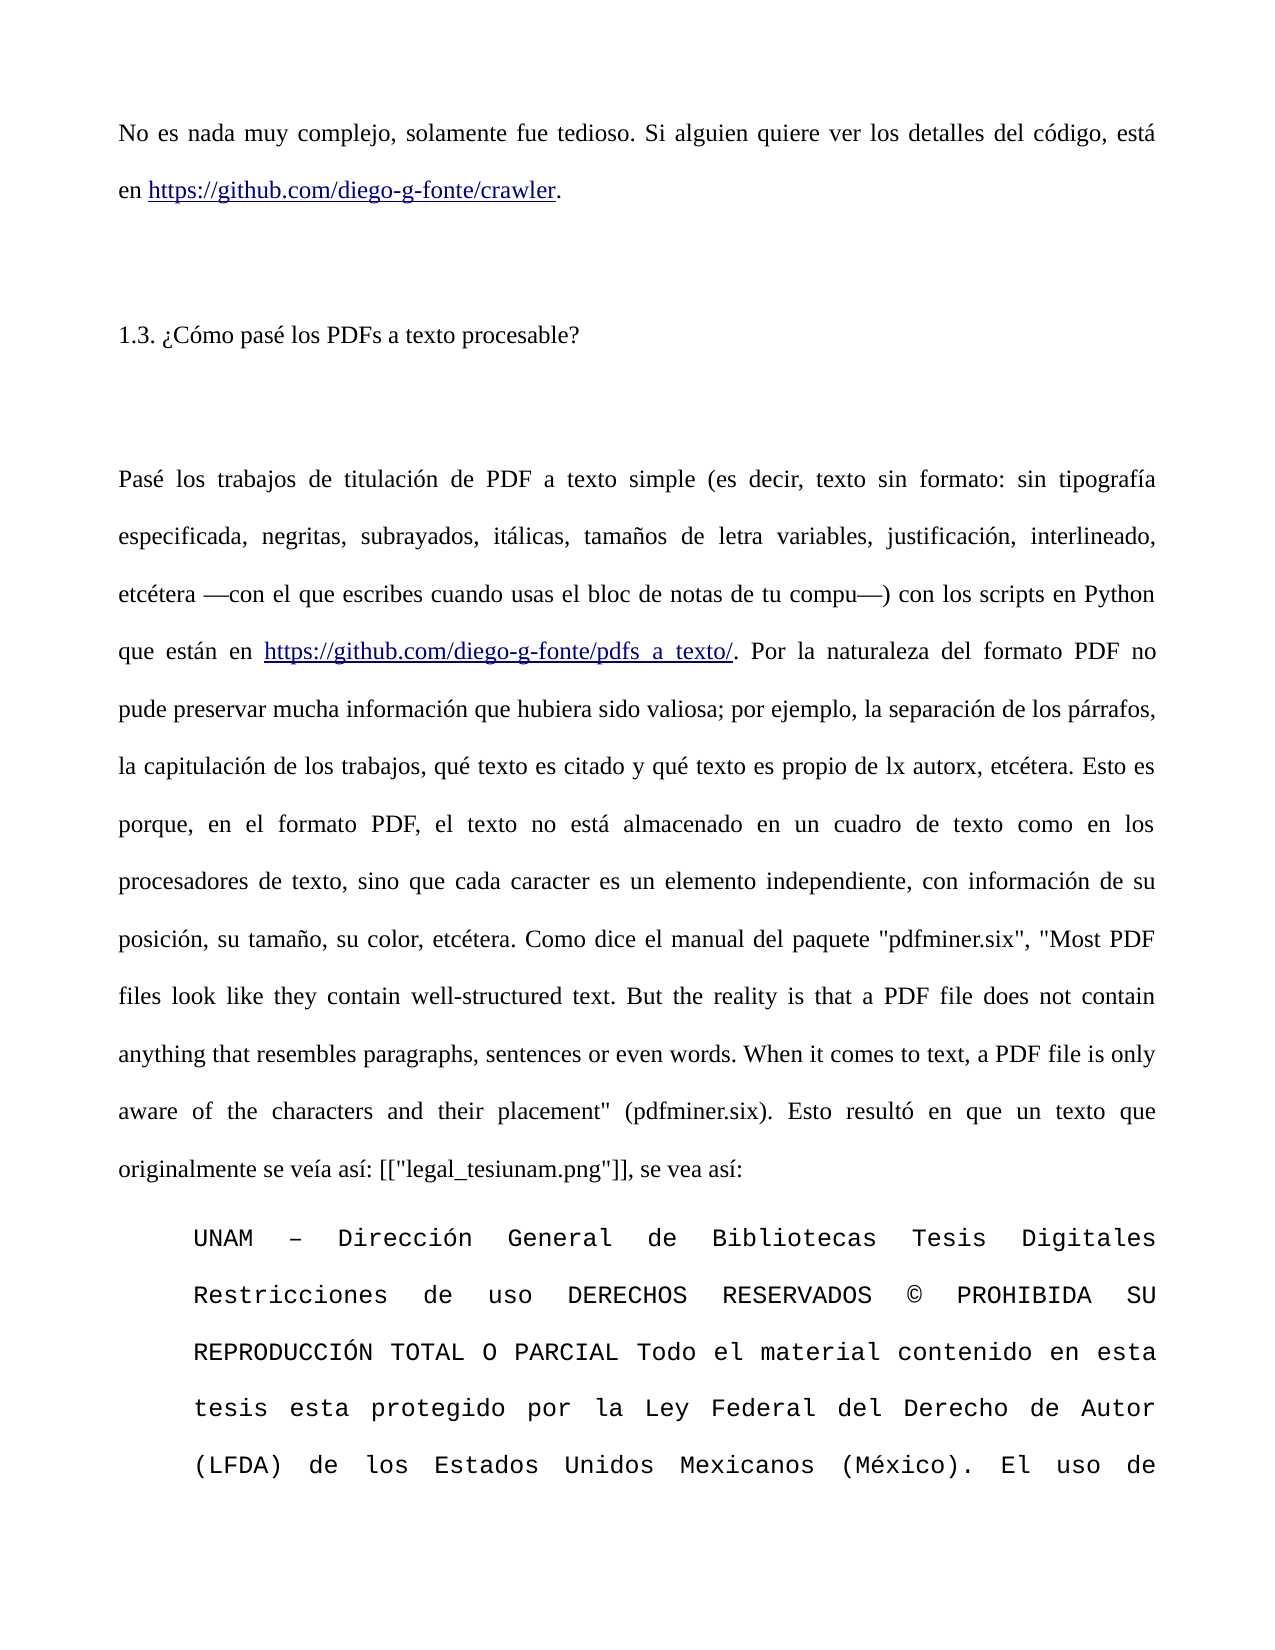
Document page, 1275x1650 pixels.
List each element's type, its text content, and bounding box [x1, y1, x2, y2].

text 1.3. ¿Cómo pasé los PDFs a texto procesable? [118, 320, 1157, 348]
text UNAM – Dirección General de Bibliotecas Tesis Digitales Restricciones de uso DERECHOS RESERVADOS © PROHIBIDA SU REPRODUCCIÓN TOTAL O PARCIAL Todo el material contenido en esta tesis esta protegido por la Ley Federal del Derecho de Autor (LFDA) de los Estados Unidos Mexicanos (México). El uso de [193, 1226, 1157, 1481]
text Pasé los trabajos de titulación de PDF a texto simple (es decir, texto sin formato: sin tipografía especificada, negritas, subrayados, itálicas, tamaños de letra variables, justificación, interlineado, etcétera —con el que escribes cuando usas el bloc de notas de tu compu—) con los scripts en Python que están en https://github.com/diego-g-fonte/pdfs_a_texto/. Por la naturaleza del formato PDF no pude preservar mucha información que hubiera sido valiosa; por ejemplo, la separación de los párrafos, la capitulación de los trabajos, qué texto es citado y qué texto es propio de lx autorx, etcétera. Esto es porque, en el formato PDF, el texto no está almacenado en un cuadro de texto como en los procesadores de texto, sino que cada caracter es un elemento independiente, con información de su posición, su tamaño, su color, etcétera. Como dice el manual del paquete "pdfminer.six", "Most PDF files look like they contain well-structured text. But the reality is that a PDF file does not contain anything that resembles paragraphs, sentences or even words. When it comes to text, a PDF file is only aware of the characters and their placement" (pdfminer.six). Esto resultó en que un texto que originalmente se veía así: [["legal_tesiunam.png"]], se vea así: [118, 464, 1157, 1183]
text No es nada muy complejo, solamente fue tedioso. Si alguien quiere ver los detalles del código, está en https://github.com/diego-g-fonte/crawler. [118, 118, 1157, 204]
